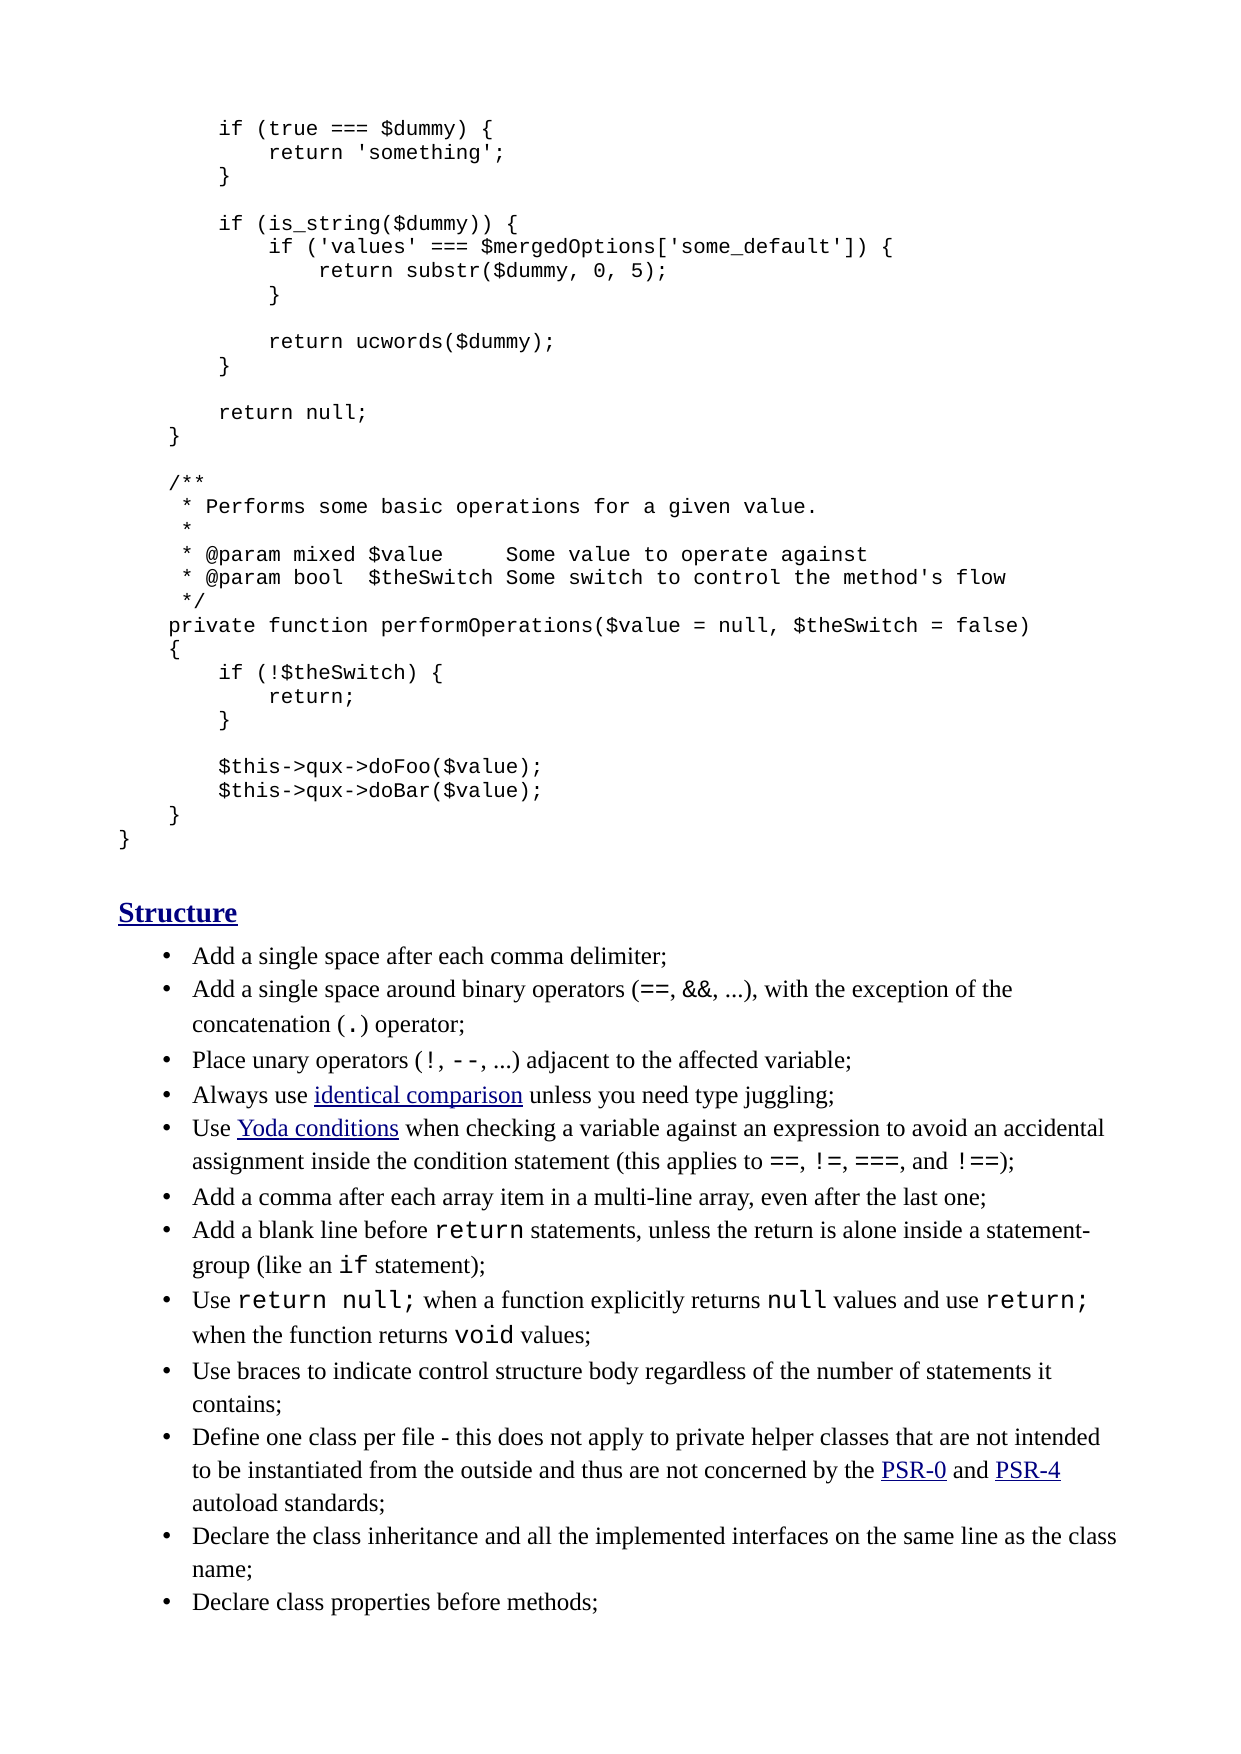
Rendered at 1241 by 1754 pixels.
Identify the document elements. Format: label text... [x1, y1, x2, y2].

text return ucwords($dummy); [118, 331, 1122, 354]
text /** [118, 473, 1122, 496]
text return 'something'; [118, 142, 1122, 165]
text $this->qux->doBar($value); [118, 780, 1122, 804]
list Place unary operators (!, --, ...) adjacent to the affected variable; [162, 1045, 1122, 1076]
text if ('values' === $mergedOptions['some_default']) { [118, 236, 1122, 260]
text } [118, 165, 1122, 189]
list Add a blank line before return statements, unless the return is alone inside a statement-group (like an if statement); [162, 1215, 1122, 1281]
text return substr($dummy, 0, 5); [118, 260, 1122, 284]
list Use braces to indicate control structure body regardless of the number of statements it contains; [162, 1356, 1122, 1417]
text if (!$theSwitch) { [118, 662, 1122, 686]
text } [118, 827, 1122, 851]
text * Performs some basic operations for a given value. [118, 496, 1122, 520]
list Use Yoda conditions when checking a variable against an expression to avoid an accidental assignment inside the condition statement (this applies to ==, !=, ===, and !==); [162, 1113, 1122, 1177]
list Declare class properties before methods; [162, 1587, 1122, 1616]
text } [118, 804, 1122, 827]
subtitle Structure [118, 895, 1122, 929]
list Add a comma after each array item in a multi-line array, even after the last one; [162, 1182, 1122, 1210]
list Define one class per file - this does not apply to private helper classes that are not intended to be instantiated from the outside and thus are not concerned by the PSR-0 and PSR-4 autoload standards; [162, 1422, 1122, 1517]
text } [118, 426, 1122, 449]
list Declare the class inheritance and all the implemented interfaces on the same line as the class name; [162, 1521, 1122, 1583]
text return; [118, 686, 1122, 709]
text if (true === $dummy) { [118, 118, 1122, 142]
text if (is_string($dummy)) { [118, 213, 1122, 236]
text * @param mixed $value Some value to operate against [118, 544, 1122, 567]
text private function performOperations($value = null, $theSwitch = false) [118, 615, 1122, 638]
text { [118, 638, 1122, 662]
list Use return null; when a function explicitly returns null values and use return; when the function returns void values; [162, 1285, 1122, 1351]
text * [118, 520, 1122, 544]
text } [118, 284, 1122, 307]
list Add a single space after each comma delimiter; [162, 941, 1122, 970]
list Add a single space around binary operators (==, &&, ...), with the exception of the concatenation (.) operator; [162, 974, 1122, 1040]
text } [118, 354, 1122, 378]
text $this->qux->doFoo($value); [118, 757, 1122, 780]
text */ [118, 591, 1122, 615]
list Always use identical comparison unless you need type juggling; [162, 1080, 1122, 1109]
text } [118, 709, 1122, 733]
text return null; [118, 402, 1122, 426]
text * @param bool $theSwitch Some switch to control the method's flow [118, 567, 1122, 591]
